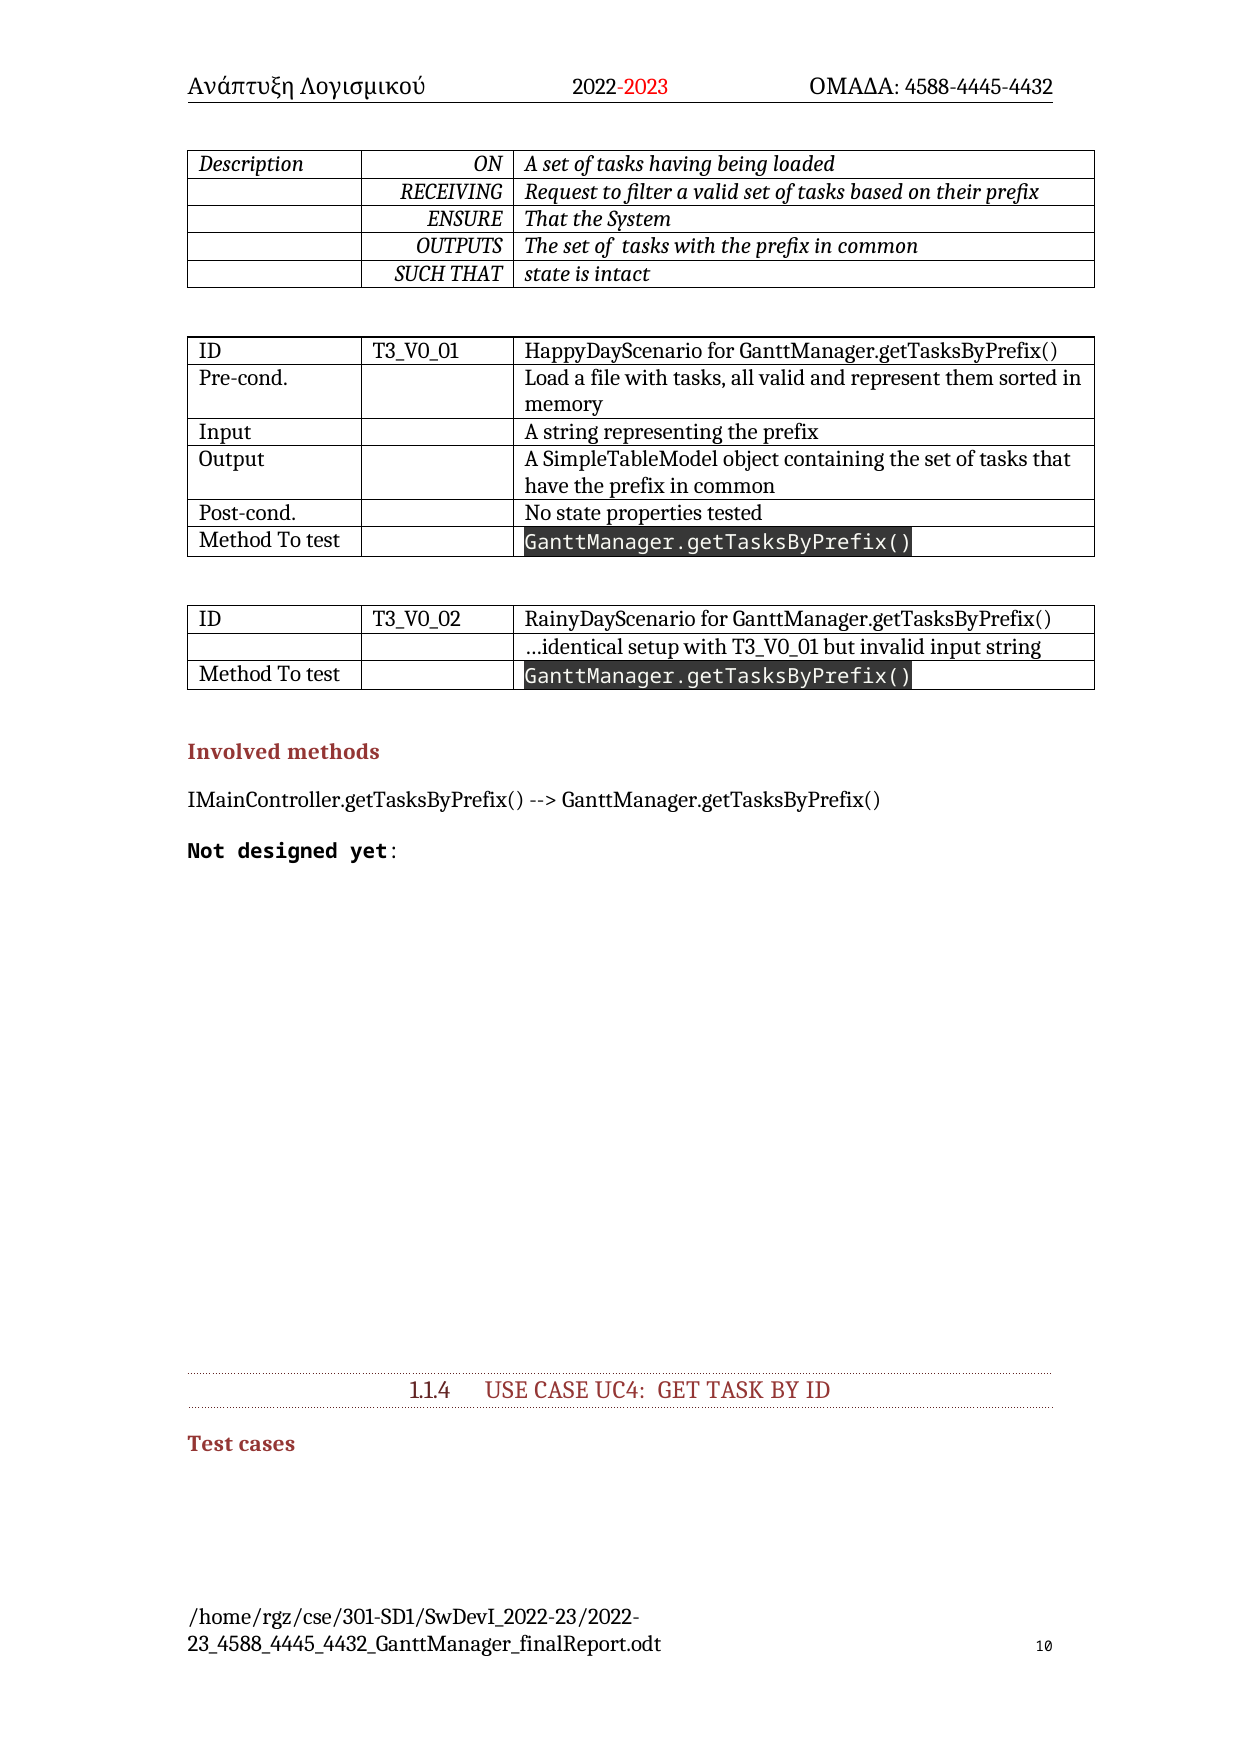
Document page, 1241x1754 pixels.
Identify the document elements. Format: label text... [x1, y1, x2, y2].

table_header A set of tasks having being loaded [514, 151, 1094, 177]
table_header T3_V0_01 [362, 338, 513, 364]
table_cell GanttManager.getTasksByPrefix() [514, 527, 1094, 556]
table_cell GanttManager.getTasksByPrefix() [514, 661, 1094, 689]
text Not designed yet: [187, 836, 1053, 864]
table_cell [362, 500, 513, 526]
table_cell That the System [514, 206, 1094, 232]
table_cell [188, 261, 361, 287]
text Involved methods [187, 739, 1053, 765]
table_cell Load a file with tasks, all valid and represent them sorted in memory [514, 365, 1094, 418]
table_cell Output [188, 446, 361, 499]
table_cell …identical setup with T3_V0_01 but invalid input string [514, 634, 1094, 660]
table_cell [188, 634, 361, 660]
table_cell RECEIVING [362, 179, 513, 205]
table_cell A string representing the prefix [514, 419, 1094, 445]
table_cell [362, 365, 513, 418]
table_cell [188, 206, 361, 232]
table_header Description [188, 151, 361, 177]
table_cell Input [188, 419, 361, 445]
table_cell Post-cond. [188, 500, 361, 526]
text IMainController.getTasksByPrefix() --> GanttManager.getTasksByPrefix() [187, 787, 1053, 814]
table_cell A SimpleTableModel object containing the set of tasks that have the prefix in common [514, 446, 1094, 499]
table_cell SUCH THAT [362, 261, 513, 287]
table_cell [362, 661, 513, 689]
table_header ON [362, 151, 513, 177]
table_header ID [188, 606, 361, 632]
table_cell No state properties tested [514, 500, 1094, 526]
table_header RainyDayScenario for GanttManager.getTasksByPrefix() [514, 606, 1094, 632]
table_cell The set of tasks with the prefix in common [514, 233, 1094, 259]
table_cell OUTPUTS [362, 233, 513, 259]
table_cell [362, 527, 513, 556]
table_header T3_V0_02 [362, 606, 513, 632]
table_cell Pre-cond. [188, 365, 361, 418]
table_cell [362, 634, 513, 660]
text Test cases [187, 1430, 1053, 1457]
table_cell state is intact [514, 261, 1094, 287]
table_cell [188, 179, 361, 205]
table_cell [362, 419, 513, 445]
table_cell [362, 446, 513, 499]
table_cell Method To test [188, 661, 361, 689]
table_cell [188, 233, 361, 259]
table_header HappyDayScenario for GanttManager.getTasksByPrefix() [514, 338, 1094, 364]
table_cell Request to filter a valid set of tasks based on their prefix [514, 179, 1094, 205]
subtitle Use case UC4: Get task by id [187, 1373, 1053, 1408]
table_cell Method To test [188, 527, 361, 556]
table_cell ENSURE [362, 206, 513, 232]
table_header ID [188, 338, 361, 364]
